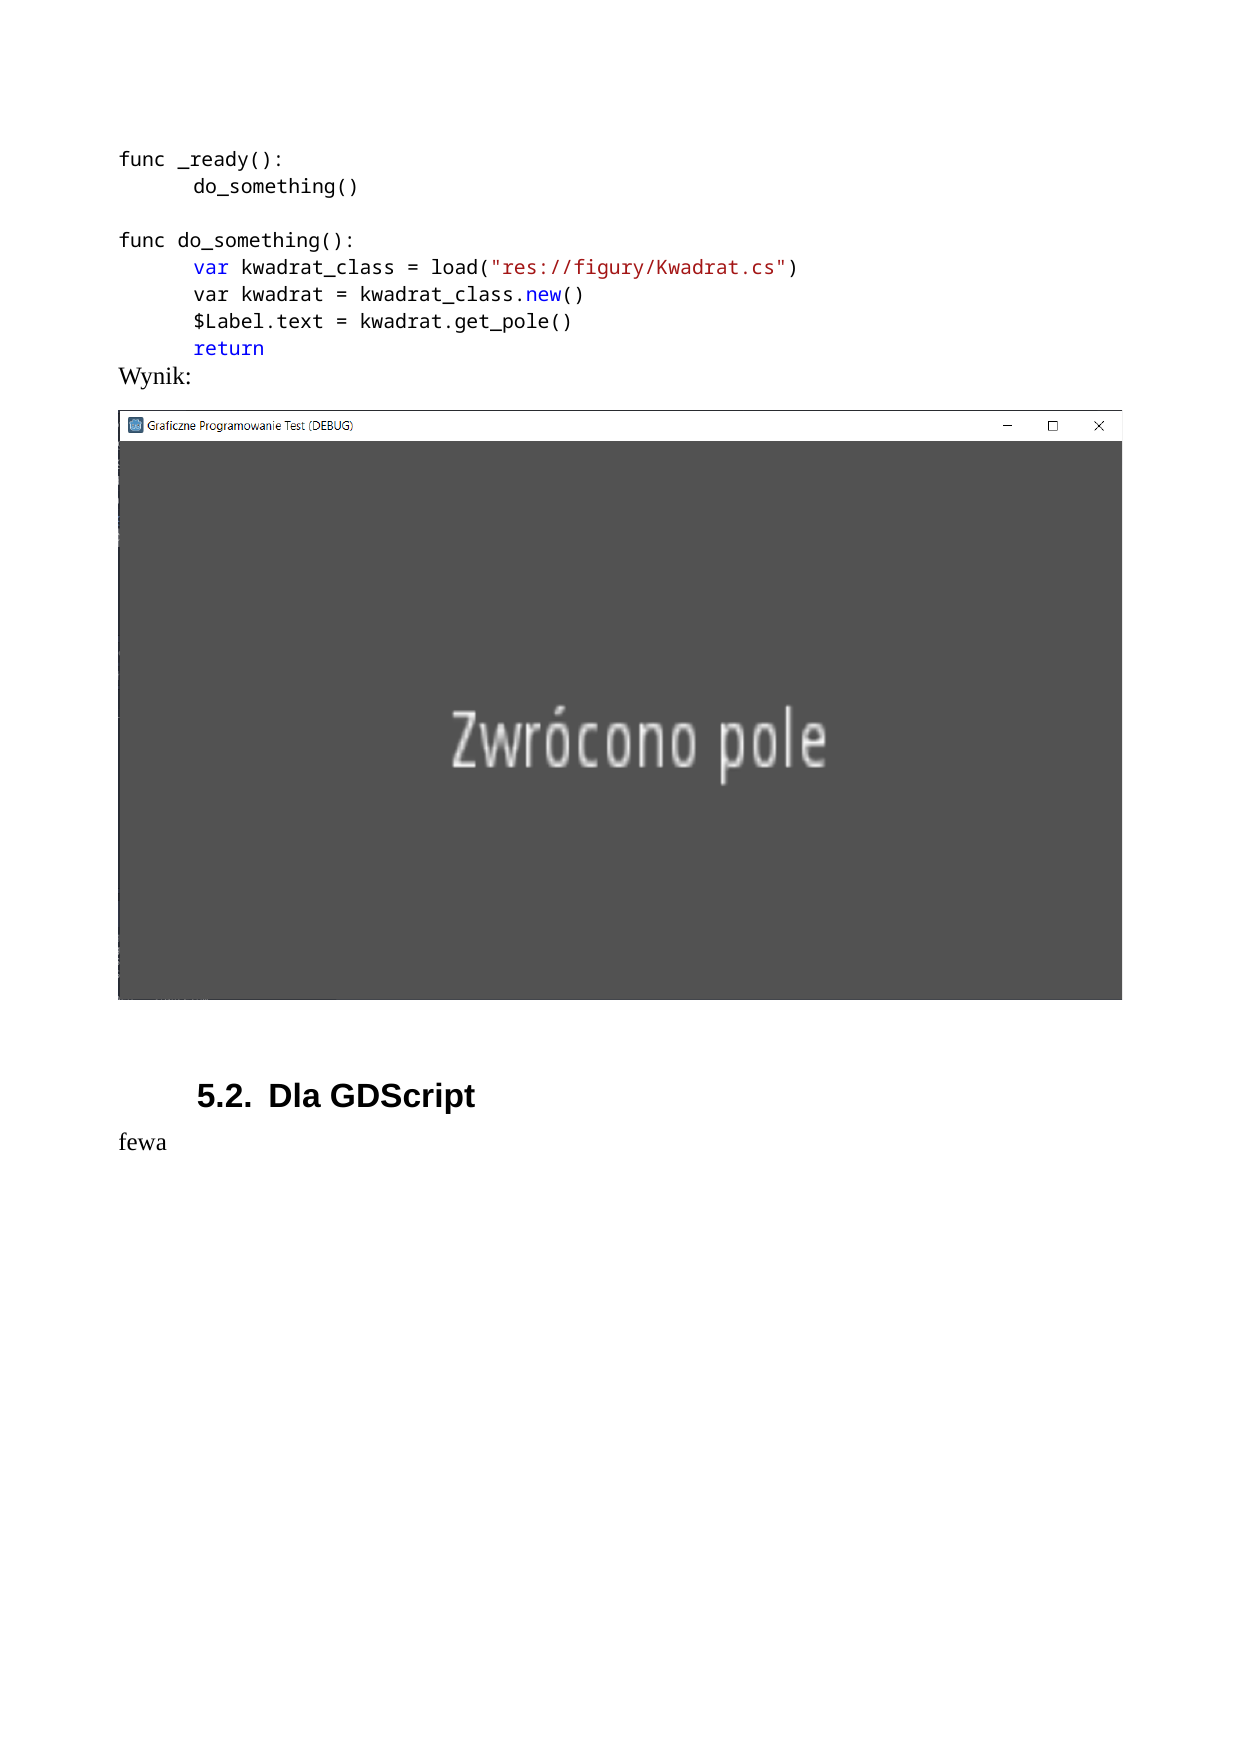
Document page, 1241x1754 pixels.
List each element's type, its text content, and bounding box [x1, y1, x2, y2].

text $Label.text = kwadrat.get_pole() [118, 307, 1122, 334]
text func _ready(): [118, 145, 1122, 172]
subtitle Dla GDScript [197, 1076, 1122, 1114]
text Wynik: [118, 361, 1122, 390]
text var kwadrat_class = load("res://figury/Kwadrat.cs") [118, 253, 1122, 280]
text var kwadrat = kwadrat_class.new() [118, 280, 1122, 307]
text func do_something(): [118, 226, 1122, 253]
text do_something() [118, 172, 1122, 199]
text fewa [118, 1127, 1122, 1156]
text return [118, 334, 1122, 361]
picture [118, 410, 1123, 1000]
